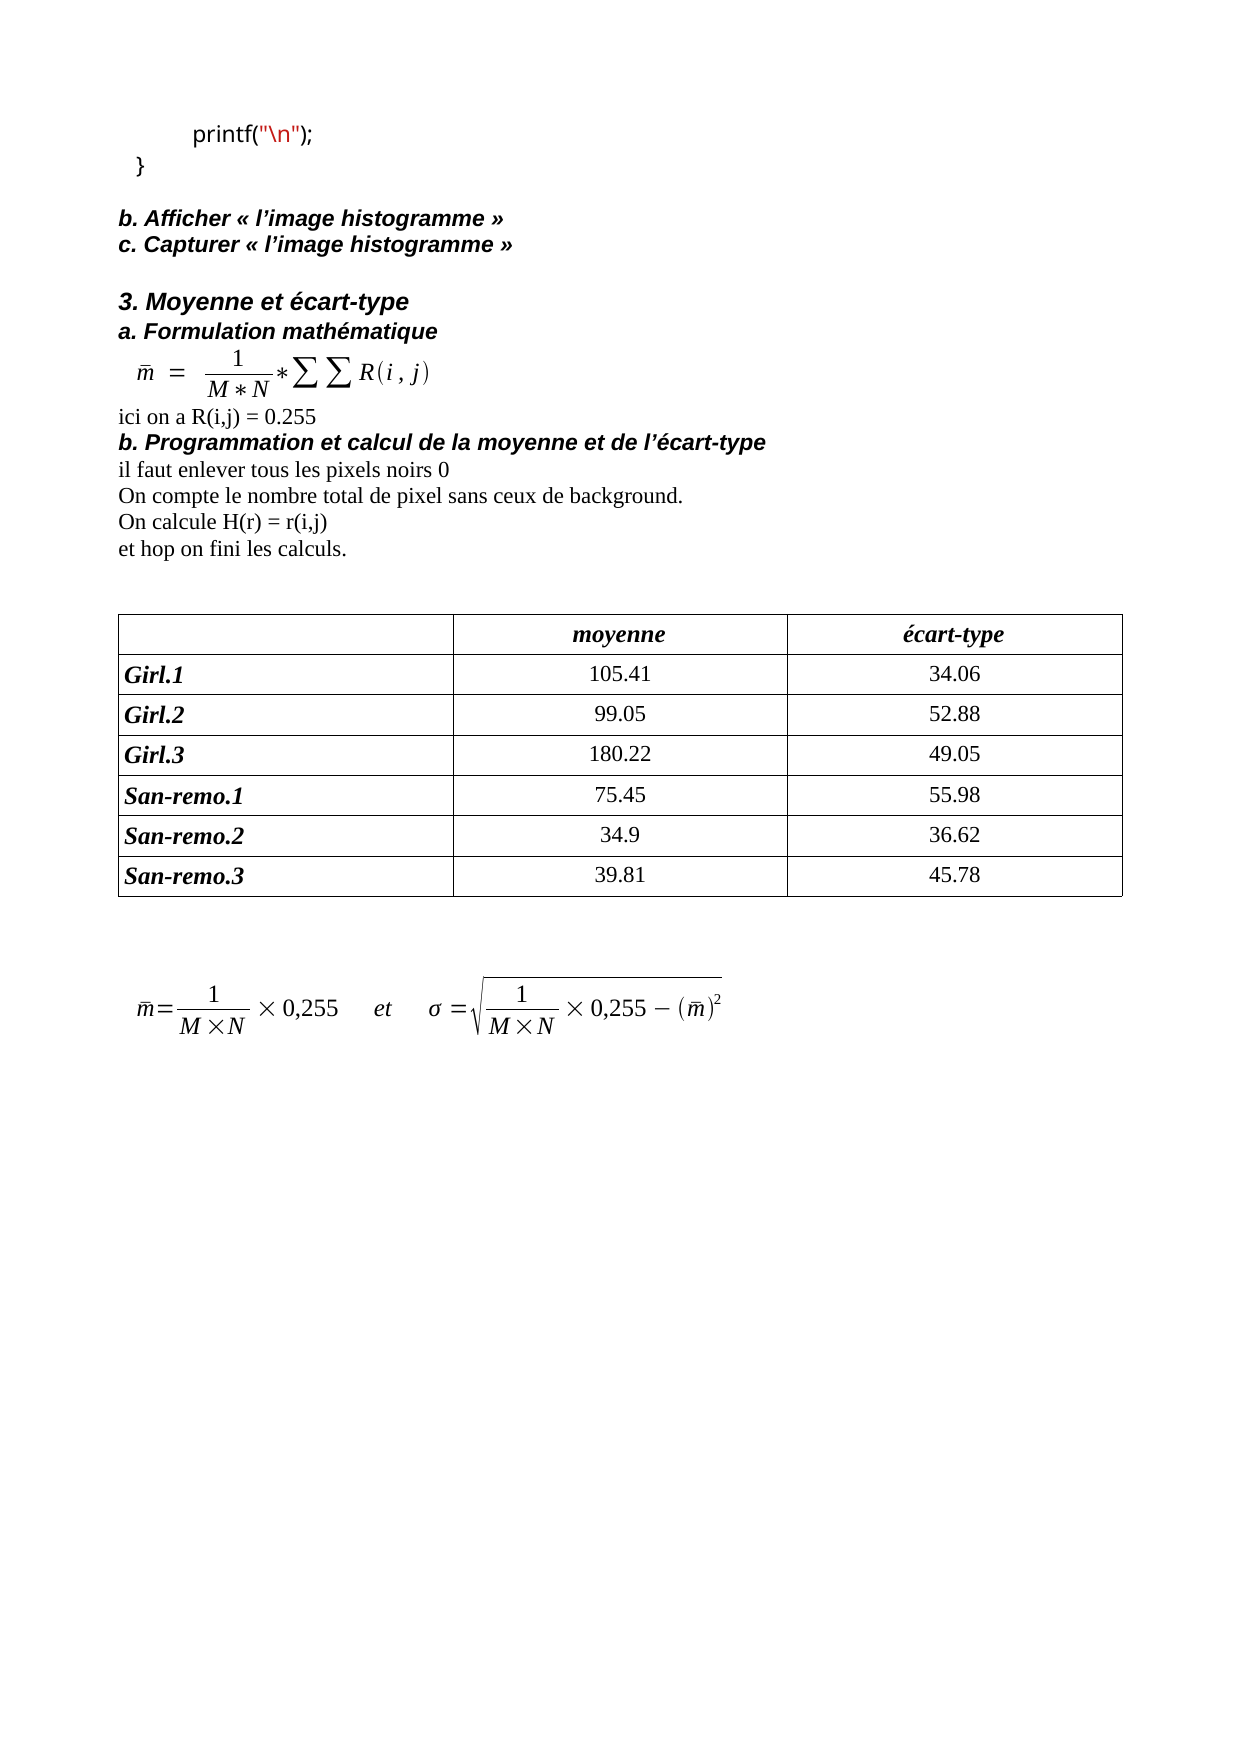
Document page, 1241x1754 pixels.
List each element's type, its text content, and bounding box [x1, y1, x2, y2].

text } [118, 149, 1122, 181]
text On compte le nombre total de pixel sans ceux de background. [118, 482, 1122, 508]
table_cell 55,98 [788, 776, 1122, 815]
text ici on a R(i,j) = 0.255 [118, 403, 1122, 429]
table_header écart-type [788, 615, 1122, 654]
text 3. Moyenne et écart-type [118, 284, 1122, 318]
text b. Programmation et calcul de la moyenne et de l’écart-type [118, 429, 1122, 456]
table_cell 39,81 [454, 857, 787, 896]
table_cell Girl.2 [119, 695, 453, 735]
table_cell 52,88 [788, 695, 1122, 735]
text a. Formulation mathématique [118, 318, 1122, 344]
table_cell San-remo.2 [119, 816, 453, 856]
text il faut enlever tous les pixels noirs 0 [118, 456, 1122, 482]
table_cell San-remo.3 [119, 857, 453, 896]
table_cell 34,9 [454, 816, 787, 856]
text et hop on fini les calculs. [118, 535, 1122, 561]
table_cell 180,22 [454, 736, 787, 775]
table_cell 34,06 [788, 655, 1122, 694]
table_cell 105,41 [454, 655, 787, 694]
text b. Afficher « l’image histogramme » [118, 204, 1122, 231]
table_header [119, 615, 453, 654]
text On calcule H(r) = r(i,j) [118, 508, 1122, 535]
text printf("\n"); [118, 118, 1122, 149]
text c. Capturer « l’image histogramme » [118, 231, 1122, 257]
table_cell 75,45 [454, 776, 787, 815]
table_cell Girl.1 [119, 655, 453, 694]
table_cell 45,78 [788, 857, 1122, 896]
table_cell 49,05 [788, 736, 1122, 775]
table_cell 99,05 [454, 695, 787, 735]
table_cell Girl.3 [119, 736, 453, 775]
table_header moyenne [454, 615, 787, 654]
table_cell 36,62 [788, 816, 1122, 856]
table_cell San-remo.1 [119, 776, 453, 815]
